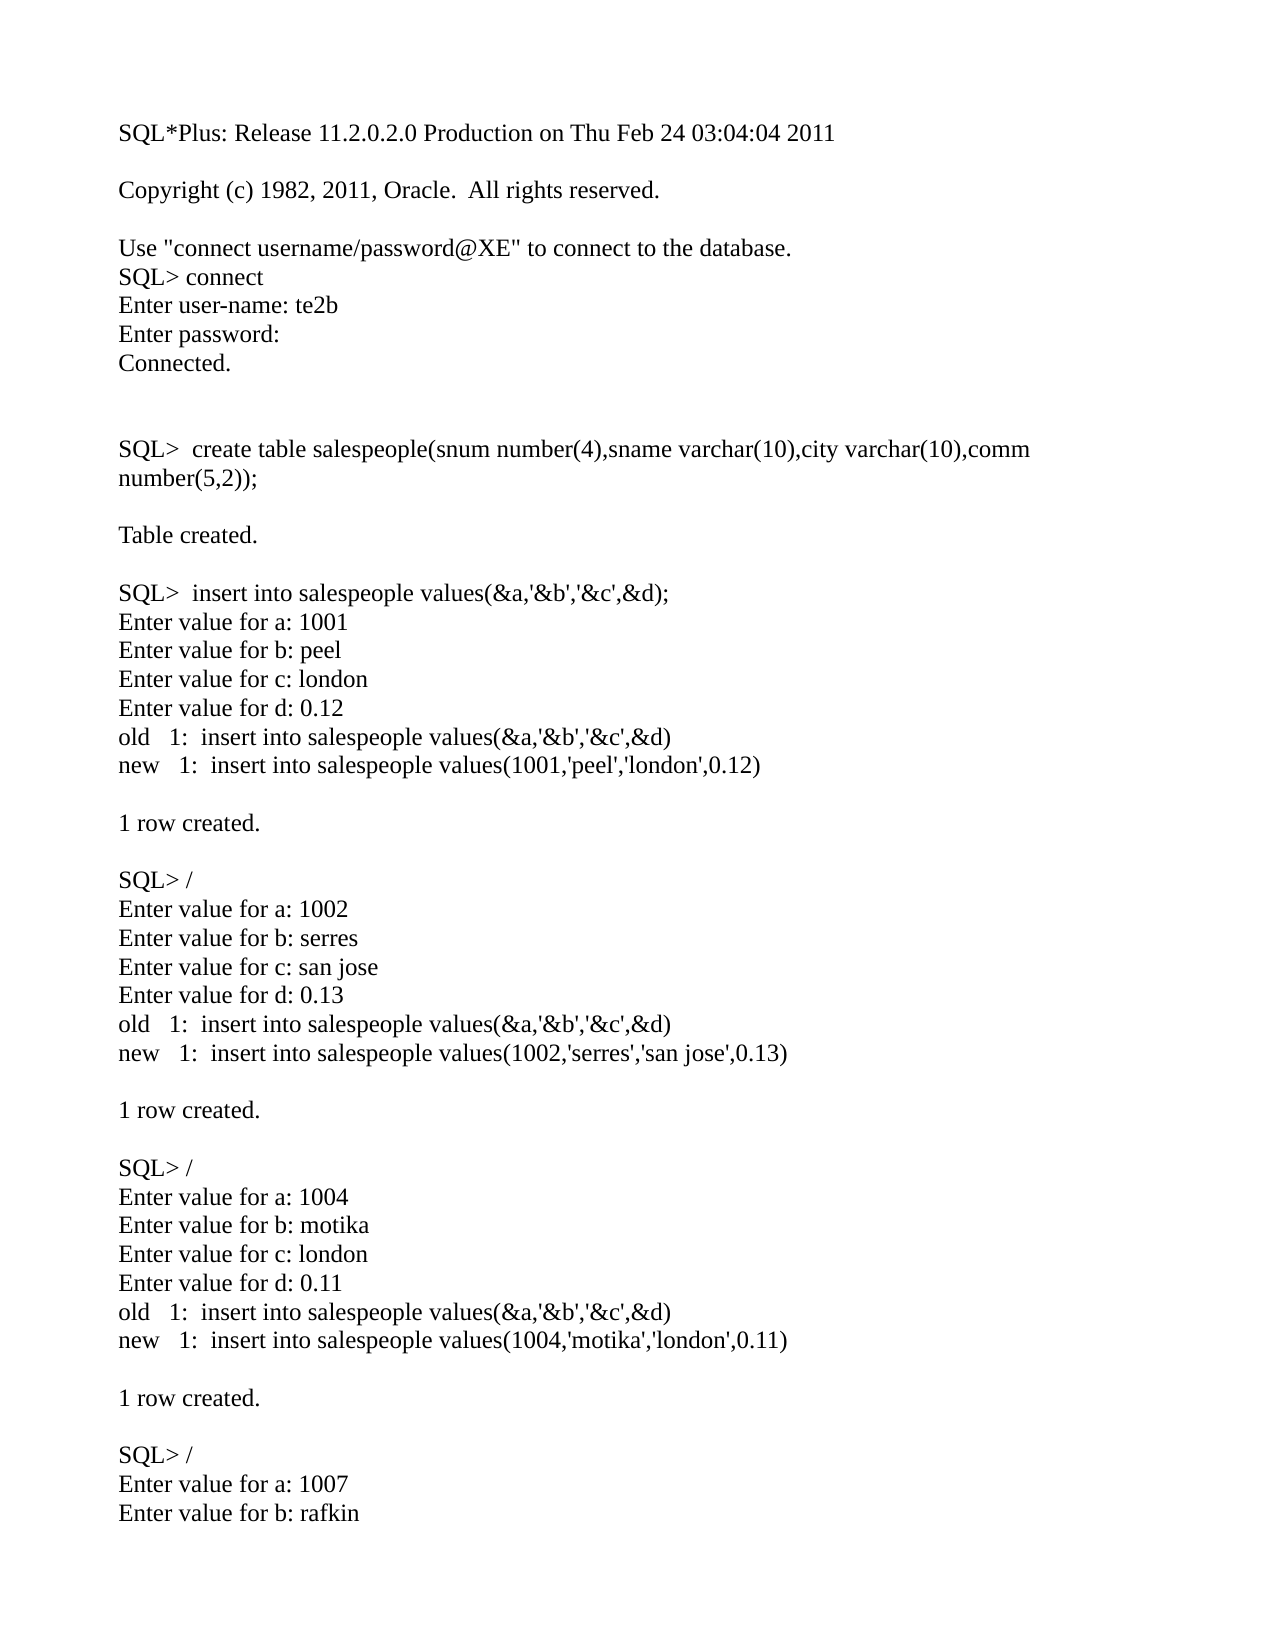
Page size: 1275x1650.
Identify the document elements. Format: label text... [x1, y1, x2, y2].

text SQL> / [118, 866, 1157, 894]
text new 1: insert into salespeople values(1002,'serres','san jose',0.13) [118, 1038, 1157, 1067]
text Enter value for a: 1007 [118, 1469, 1157, 1498]
text 1 row created. [118, 1383, 1157, 1412]
text Table created. [118, 521, 1157, 549]
text 1 row created. [118, 1096, 1157, 1124]
text SQL> create table salespeople(snum number(4),sname varchar(10),city varchar(10),comm number(5,2)); [118, 434, 1157, 492]
text Enter value for a: 1001 [118, 607, 1157, 636]
text Enter value for a: 1004 [118, 1182, 1157, 1211]
text SQL> / [118, 1441, 1157, 1469]
text old 1: insert into salespeople values(&a,'&b','&c',&d) [118, 1297, 1157, 1326]
text Enter value for b: motika [118, 1211, 1157, 1239]
text Use "connect username/password@XE" to connect to the database. [118, 233, 1157, 262]
text Enter value for c: san jose [118, 952, 1157, 981]
text old 1: insert into salespeople values(&a,'&b','&c',&d) [118, 722, 1157, 751]
text Enter value for d: 0.13 [118, 981, 1157, 1009]
text SQL> / [118, 1153, 1157, 1182]
text old 1: insert into salespeople values(&a,'&b','&c',&d) [118, 1009, 1157, 1038]
text Enter value for d: 0.12 [118, 693, 1157, 722]
text Enter value for a: 1002 [118, 894, 1157, 923]
text Enter value for c: london [118, 664, 1157, 693]
text new 1: insert into salespeople values(1004,'motika','london',0.11) [118, 1326, 1157, 1354]
text SQL> connect [118, 262, 1157, 291]
text Enter value for b: rafkin [118, 1498, 1157, 1527]
text Copyright (c) 1982, 2011, Oracle. All rights reserved. [118, 176, 1157, 204]
text Enter value for b: serres [118, 923, 1157, 952]
text Enter value for d: 0.11 [118, 1268, 1157, 1297]
text Enter value for b: peel [118, 636, 1157, 664]
text SQL> insert into salespeople values(&a,'&b','&c',&d); [118, 578, 1157, 607]
text 1 row created. [118, 808, 1157, 837]
text Connected. [118, 348, 1157, 377]
text new 1: insert into salespeople values(1001,'peel','london',0.12) [118, 751, 1157, 779]
text Enter value for c: london [118, 1239, 1157, 1268]
text SQL*Plus: Release 11.2.0.2.0 Production on Thu Feb 24 03:04:04 2011 [118, 118, 1157, 147]
text Enter user-name: te2b [118, 291, 1157, 319]
text Enter password: [118, 319, 1157, 348]
